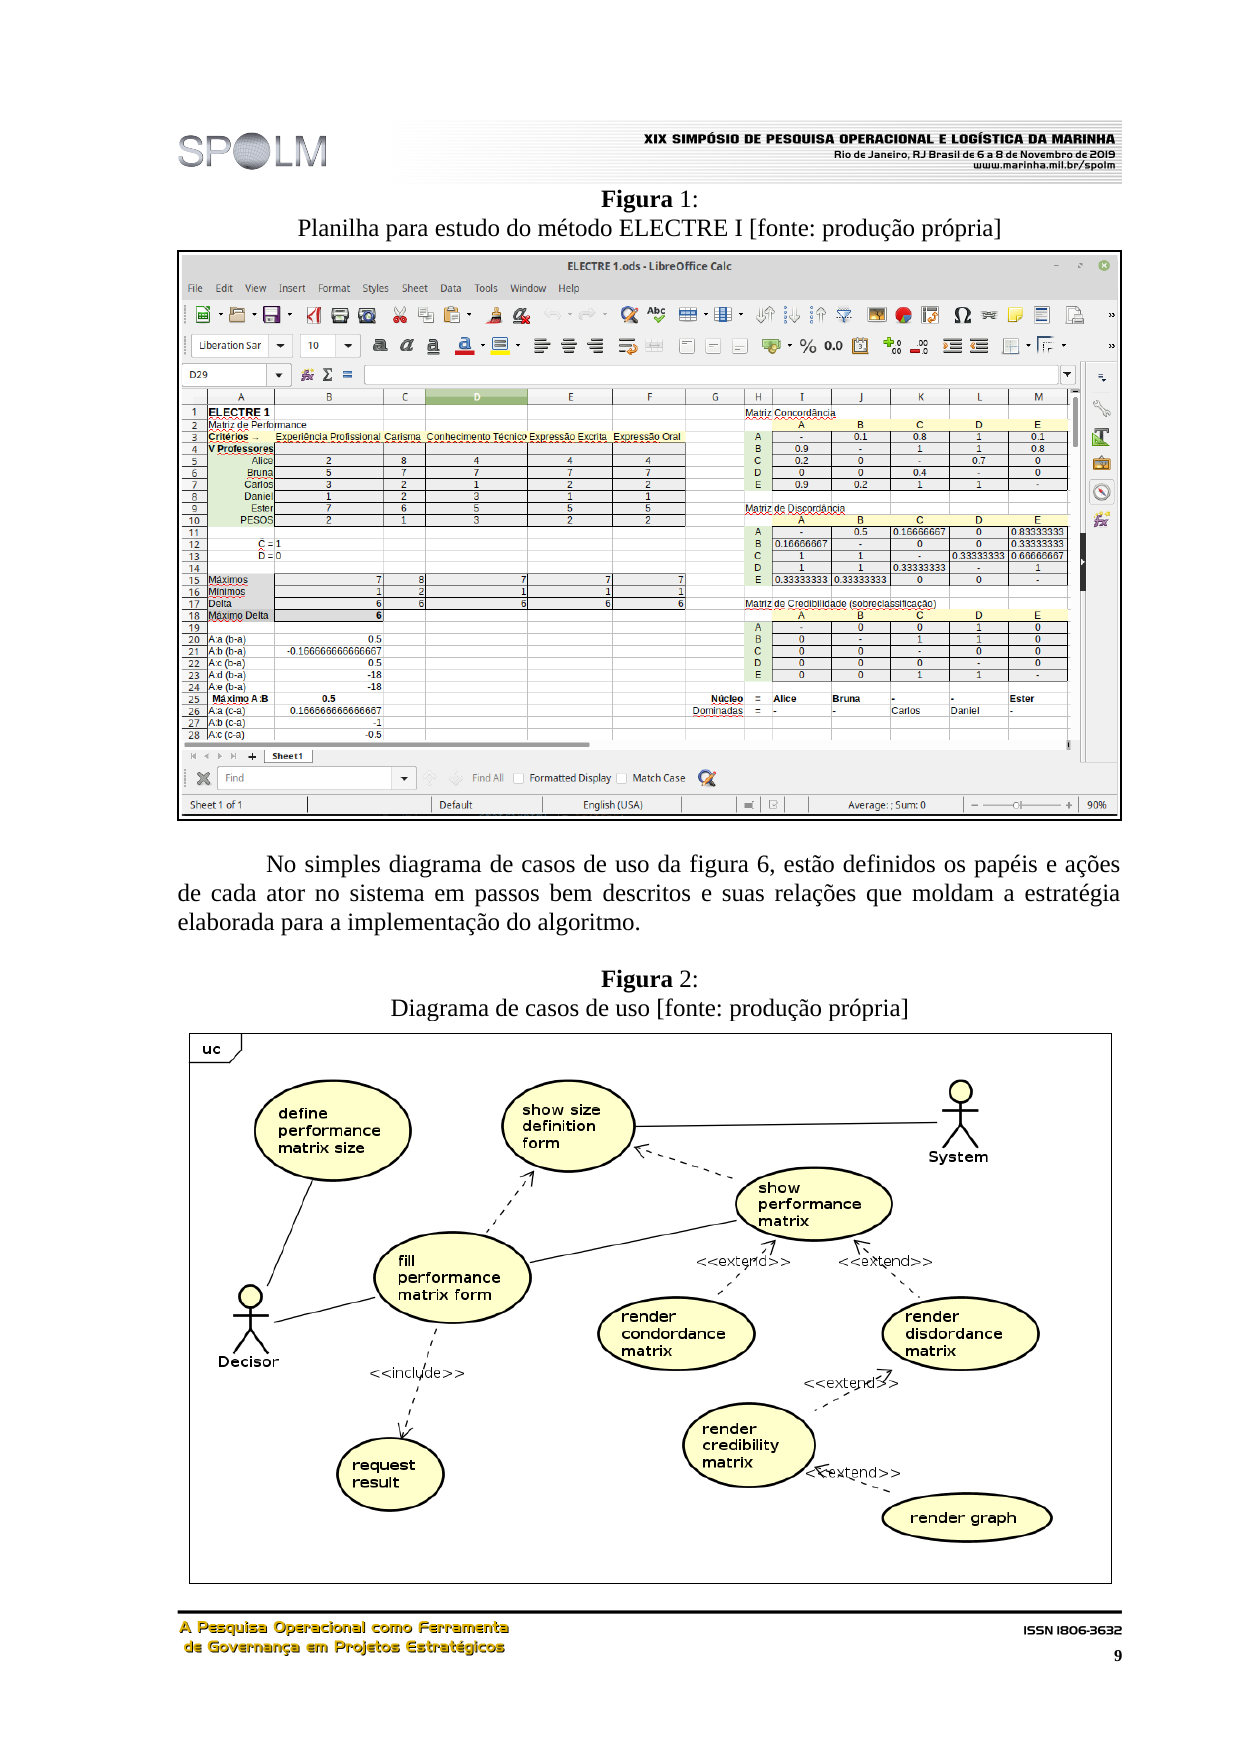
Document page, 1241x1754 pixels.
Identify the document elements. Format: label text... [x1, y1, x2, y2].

text Figura 2: [177, 964, 1122, 993]
text Figura 1: [177, 184, 1122, 213]
text Planilha para estudo do método ELECTRE I [fonte: produção própria] [177, 213, 1122, 242]
picture [177, 118, 1123, 184]
text Diagrama de casos de uso [fonte: produção própria] [177, 993, 1122, 1021]
text No simples diagrama de casos de uso da figura 6, estão definidos os papéis e ações de cada ator no sistema em passos bem descritos e suas relações que moldam a estratégia elaborada para a implementação do algoritmo. [177, 849, 1122, 936]
picture [177, 1610, 1122, 1656]
